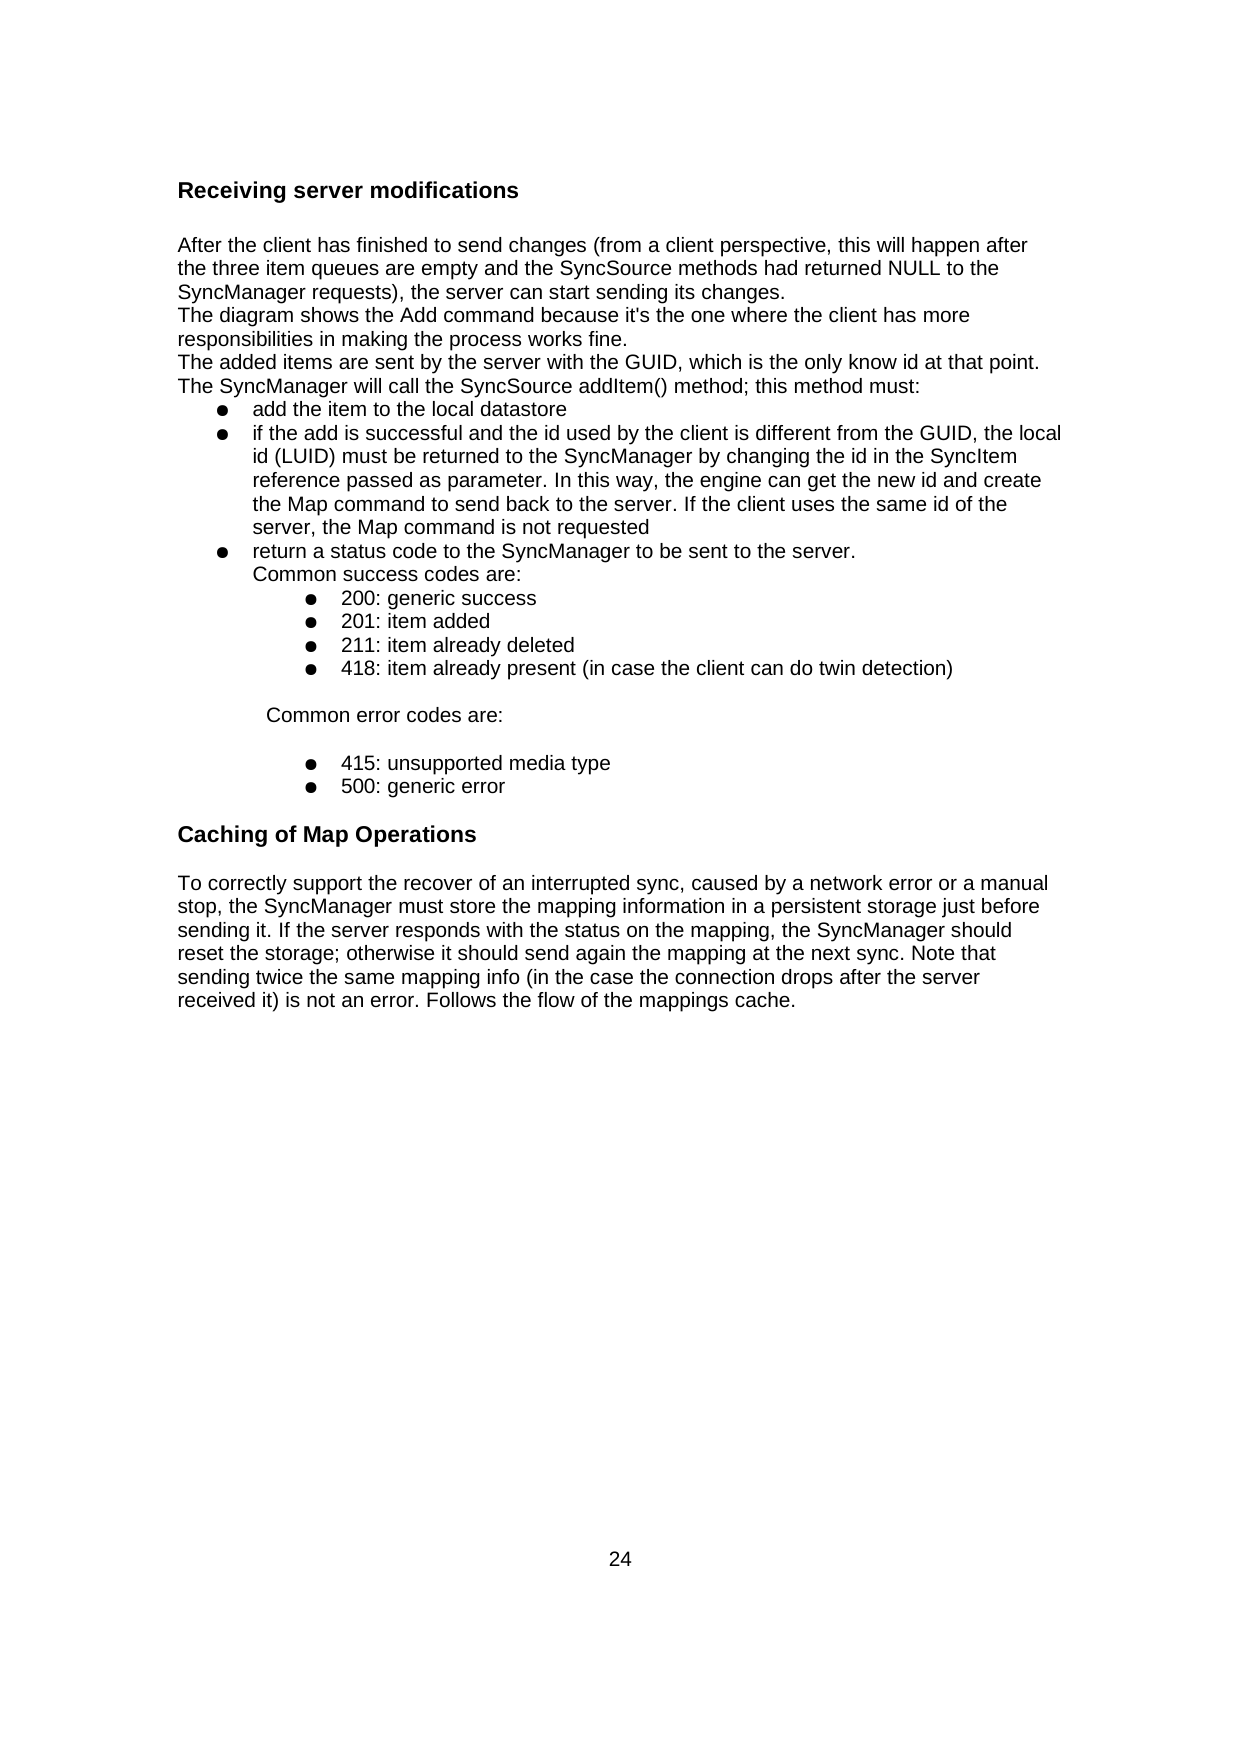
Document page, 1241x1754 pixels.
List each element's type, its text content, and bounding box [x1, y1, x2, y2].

text After the client has finished to send changes (from a client perspective, this will happen after the three item queues are empty and the SyncSource methods had returned NULL to the SyncManager requests), the server can start sending its changes. [177, 233, 1063, 304]
list 201: item added [303, 610, 1063, 633]
text The diagram shows the Add command because it's the one where the client has more responsibilities in making the process works fine. [177, 304, 1063, 351]
text Caching of Map Operations [177, 822, 1063, 848]
text To correctly support the recover of an interrupted sync, caused by a network error or a manual stop, the SyncManager must store the mapping information in a persistent storage just before sending it. If the server responds with the status on the mapping, the SyncManager should reset the storage; otherwise it should send again the mapping at the next sync. Note that sending twice the same mapping info (in the case the connection drops after the server received it) is not an error. Follows the flow of the mappings cache. [177, 871, 1063, 1012]
list return a status code to the SyncManager to be sent to the server. Common success codes are: [215, 539, 1063, 586]
list add the item to the local datastore [215, 398, 1063, 421]
list 211: item already deleted [303, 633, 1063, 657]
text The SyncManager will call the SyncSource addItem() method; this method must: [177, 374, 1063, 398]
text The added items are sent by the server with the GUID, which is the only know id at that point. [177, 351, 1063, 374]
list 200: generic success [303, 586, 1063, 610]
list 415: unsupported media type [303, 751, 1063, 774]
text Common error codes are: [266, 704, 1063, 727]
list 418: item already present (in case the client can do twin detection) [303, 657, 1063, 680]
subtitle Receiving server modifications [177, 177, 1063, 203]
list if the add is successful and the id used by the client is different from the GUID, the local id (LUID) must be returned to the SyncManager by changing the id in the SyncItem reference passed as parameter. In this way, the engine can get the new id and create the Map command to send back to the server. If the client uses the same id of the server, the Map command is not requested [215, 421, 1063, 539]
list 500: generic error [303, 774, 1063, 798]
